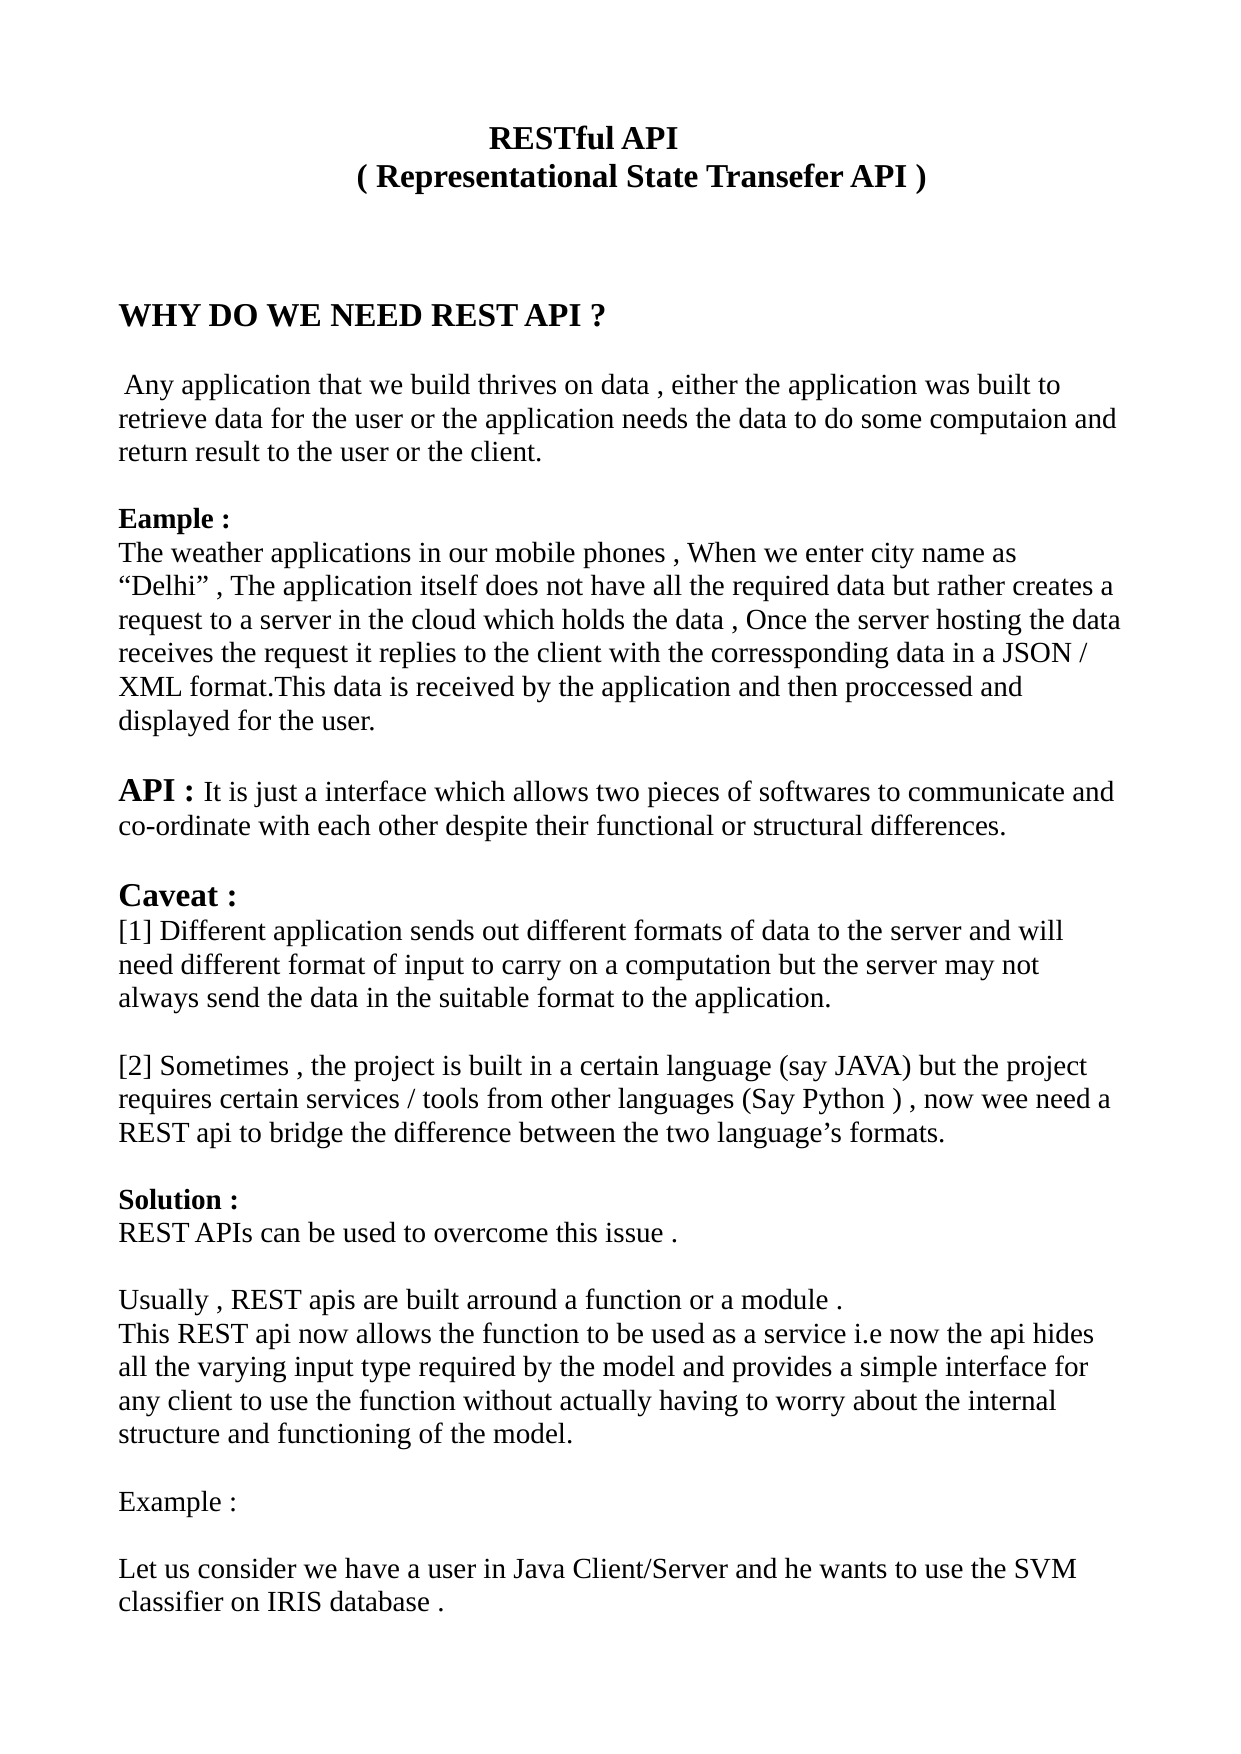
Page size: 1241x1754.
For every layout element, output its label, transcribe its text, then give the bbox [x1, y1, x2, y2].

text API : It is just a interface which allows two pieces of softwares to communicate and co-ordinate with each other despite their functional or structural differences. [118, 770, 1122, 842]
text Example : [118, 1484, 1122, 1517]
text [2] Sometimes , the project is built in a certain language (say JAVA) but the project requires certain services / tools from other languages (Say Python ) , now wee need a REST api to bridge the difference between the two language’s formats. [118, 1048, 1122, 1148]
text Any application that we build thrives on data , either the application was built to retrieve data for the user or the application needs the data to do some computaion and return result to the user or the client. [118, 367, 1122, 468]
text [1] Different application sends out different formats of data to the server and will need different format of input to carry on a computation but the server may not always send the data in the suitable format to the application. [118, 913, 1122, 1014]
text RESTful API [118, 118, 1122, 156]
text Let us consider we have a user in Java Client/Server and he wants to use the SVM classifier on IRIS database . [118, 1551, 1122, 1618]
text ( Representational State Transefer API ) [118, 156, 1122, 195]
text Solution : [118, 1182, 1122, 1215]
text Eample : [118, 501, 1122, 535]
text REST APIs can be used to overcome this issue . [118, 1215, 1122, 1249]
text WHY DO WE NEED REST API ? [118, 295, 1122, 334]
text The weather applications in our mobile phones , When we enter city name as “Delhi” , The application itself does not have all the required data but rather creates a request to a server in the cloud which holds the data , Once the server hosting the data receives the request it replies to the client with the corressponding data in a JSON / XML format.This data is received by the application and then proccessed and displayed for the user. [118, 535, 1122, 736]
text Usually , REST apis are built arround a function or a module . [118, 1282, 1122, 1316]
text This REST api now allows the function to be used as a service i.e now the api hides all the varying input type required by the model and provides a simple interface for any client to use the function without actually having to worry about the internal structure and functioning of the model. [118, 1316, 1122, 1450]
text Caveat : [118, 875, 1122, 913]
